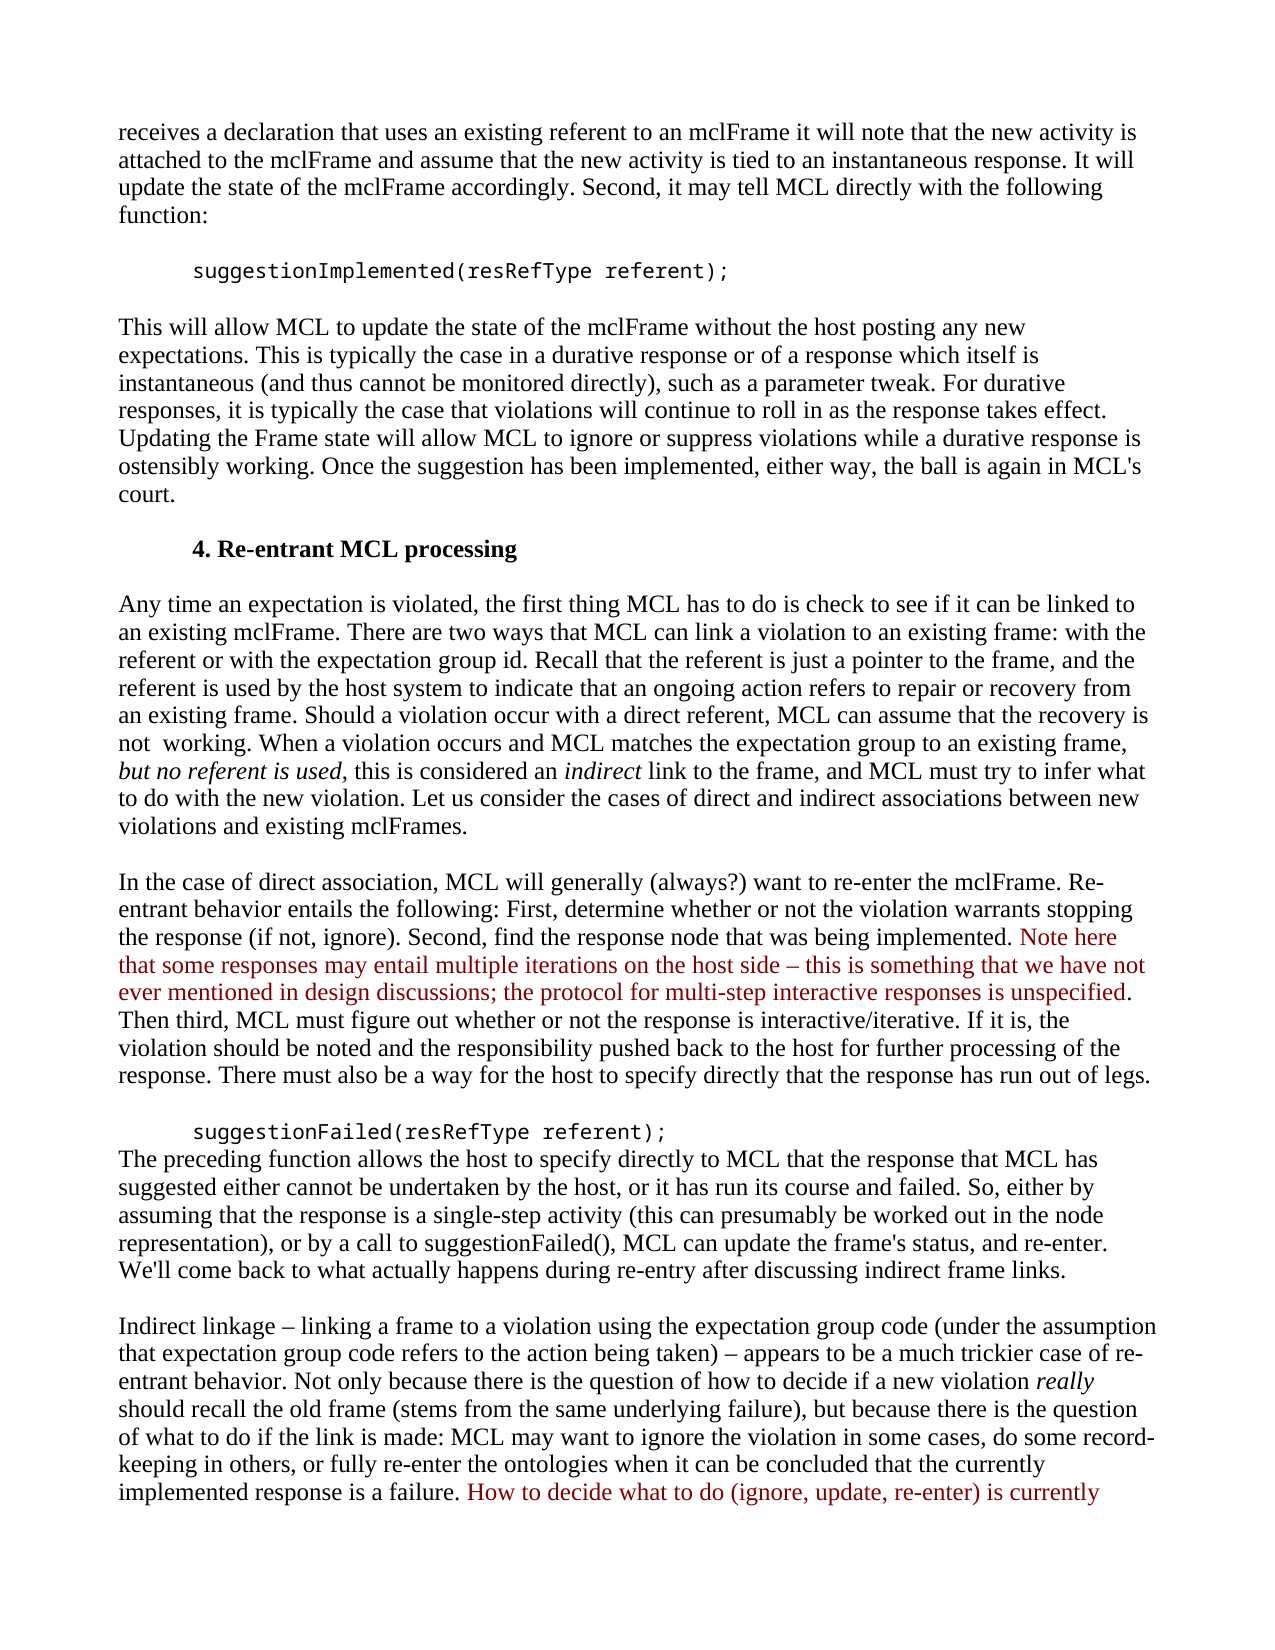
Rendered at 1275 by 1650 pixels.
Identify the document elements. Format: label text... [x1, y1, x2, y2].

text suggestionImplemented(resRefType referent); [118, 257, 1157, 285]
text The preceding function allows the host to specify directly to MCL that the response that MCL has suggested either cannot be undertaken by the host, or it has run its course and failed. So, either by assuming that the response is a single-step activity (this can presumably be worked out in the node representation), or by a call to suggestionFailed(), MCL can update the frame's status, and re-enter. We'll come back to what actually happens during re-entry after discussing indirect frame links. [118, 1146, 1157, 1284]
text suggestionFailed(resRefType referent); [118, 1117, 1157, 1146]
text Indirect linkage – linking a frame to a violation using the expectation group code (under the assumption that expectation group code refers to the action being taken) – appears to be a much trickier case of re-entrant behavior. Not only because there is the question of how to decide if a new violation really should recall the old frame (stems from the same underlying failure), but because there is the question of what to do if the link is made: MCL may want to ignore the violation in some cases, do some record-keeping in others, or fully re-enter the ontologies when it can be concluded that the currently implemented response is a failure. How to decide what to do (ignore, update, re-enter) is currently [118, 1312, 1157, 1506]
text 4. Re-entrant MCL processing Any time an expectation is violated, the first thing MCL has to do is check to see if it can be linked to an existing mclFrame. There are two ways that MCL can link a violation to an existing frame: with the referent or with the expectation group id. Recall that the referent is just a pointer to the frame, and the referent is used by the host system to indicate that an ongoing action refers to repair or recovery from an existing frame. Should a violation occur with a direct referent, MCL can assume that the recovery is not working. When a violation occurs and MCL matches the expectation group to an existing frame, but no referent is used, this is considered an indirect link to the frame, and MCL must try to infer what to do with the new violation. Let us consider the cases of direct and indirect associations between new violations and existing mclFrames. [118, 535, 1157, 840]
text In the case of direct association, MCL will generally (always?) want to re-enter the mclFrame. Re-entrant behavior entails the following: First, determine whether or not the violation warrants stopping the response (if not, ignore). Second, find the response node that was being implemented. Note here that some responses may entail multiple iterations on the host side – this is something that we have not ever mentioned in design discussions; the protocol for multi-step interactive responses is unspecified. Then third, MCL must figure out whether or not the response is interactive/iterative. If it is, the violation should be noted and the responsibility pushed back to the host for further processing of the response. There must also be a way for the host to specify directly that the response has run out of legs. [118, 868, 1157, 1089]
text This will allow MCL to update the state of the mclFrame without the host posting any new expectations. This is typically the case in a durative response or of a response which itself is instantaneous (and thus cannot be monitored directly), such as a parameter tweak. For durative responses, it is typically the case that violations will continue to roll in as the response takes effect. Updating the Frame state will allow MCL to ignore or suppress violations while a durative response is ostensibly working. Once the suggestion has been implemented, either way, the ball is again in MCL's court. [118, 313, 1157, 507]
text receives a declaration that uses an existing referent to an mclFrame it will note that the new activity is attached to the mclFrame and assume that the new activity is tied to an instantaneous response. It will update the state of the mclFrame accordingly. Second, it may tell MCL directly with the following function: [118, 118, 1157, 229]
